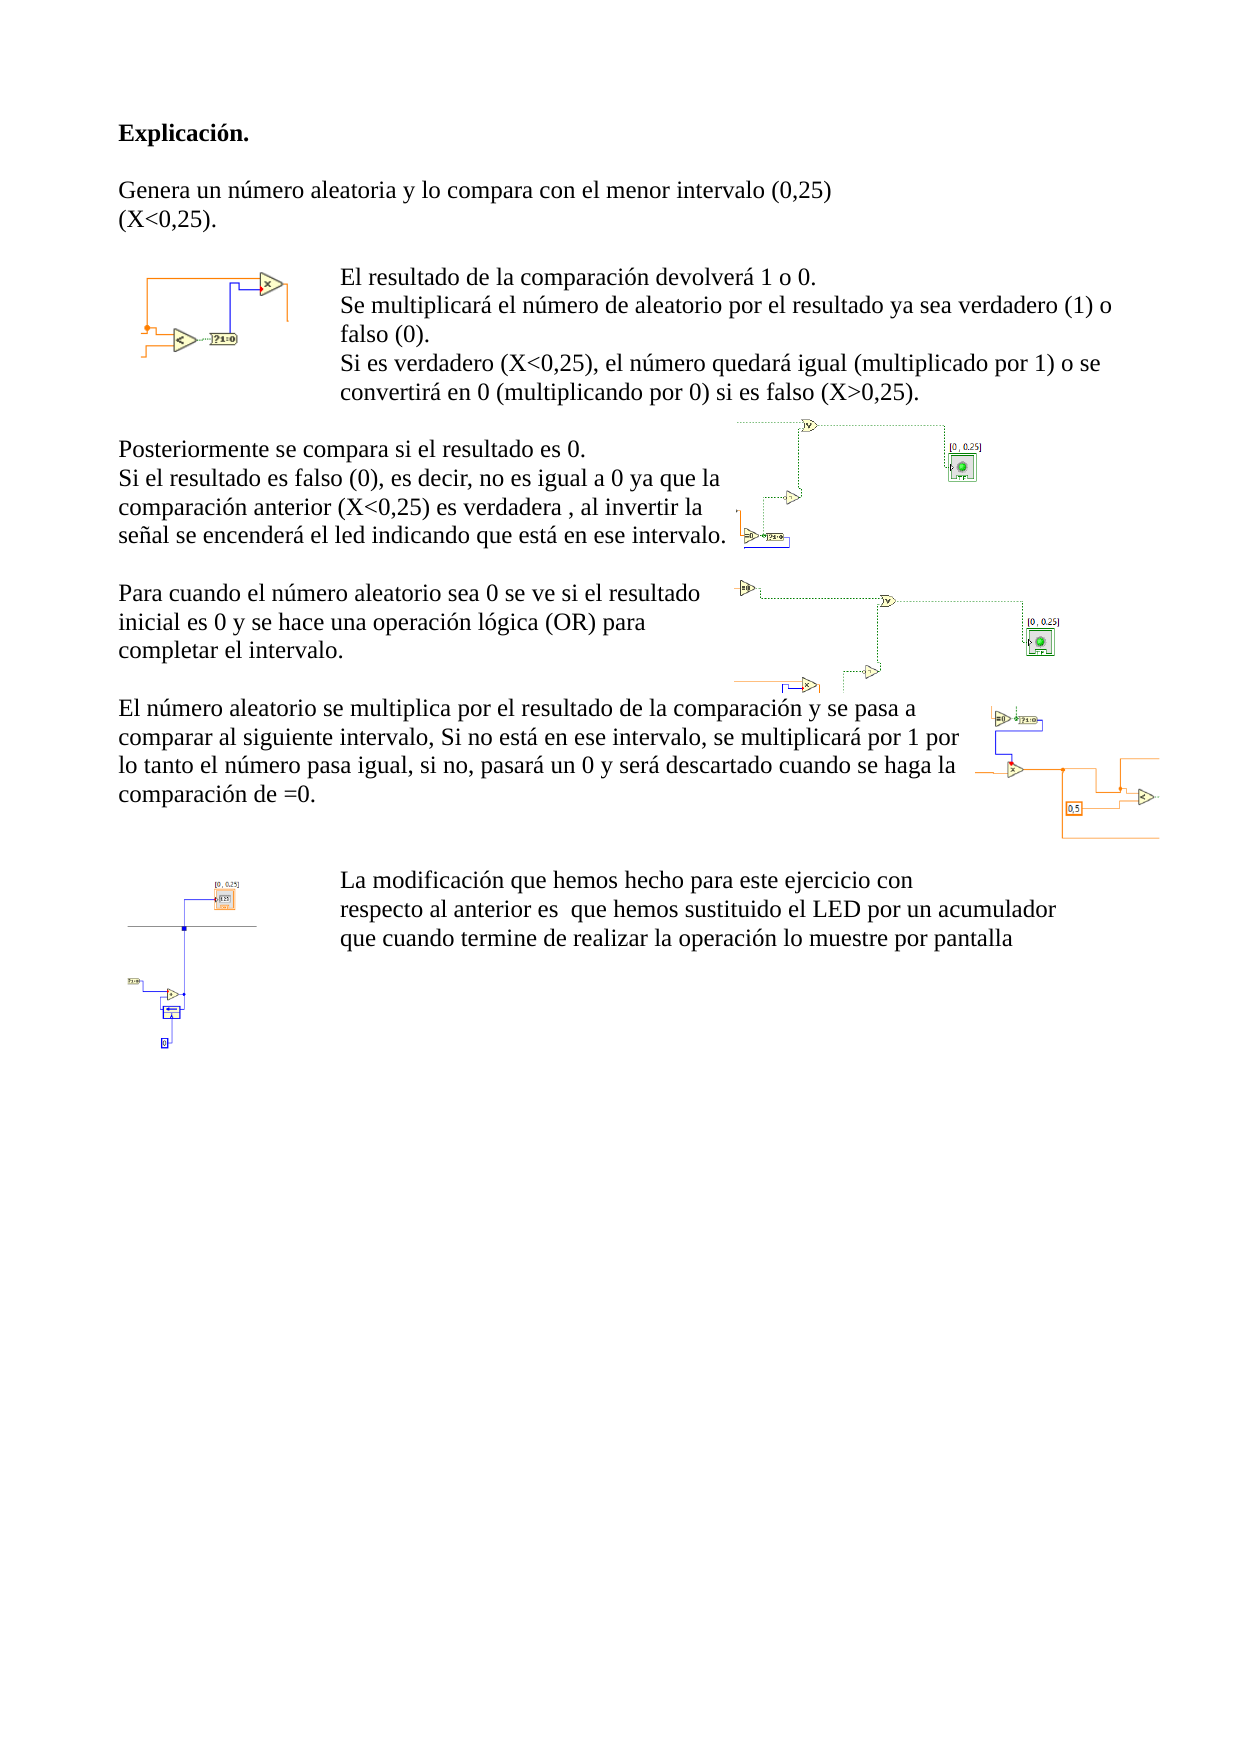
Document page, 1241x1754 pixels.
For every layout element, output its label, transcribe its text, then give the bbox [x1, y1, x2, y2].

picture [734, 566, 1078, 693]
text Para cuando el número aleatorio sea 0 se ve si el resultado inicial es 0 y se hace una operación lógica (OR) para completar el intervalo. [118, 578, 734, 664]
text La modificación que hemos hecho para este ejercicio con respecto al anterior es que hemos sustituido el LED por un acumulador que cuando termine de realizar la operación lo muestre por pantalla [257, 866, 1122, 952]
text [1007, 434, 1122, 463]
picture [736, 406, 1007, 549]
text Explicación. [118, 118, 1122, 147]
picture [975, 706, 1160, 849]
text Si el resultado es falso (0), es decir, no es igual a 0 ya que la comparación anterior (X<0,25) es verdadera , al invertir la señal se encenderá el led indicando que está en ese intervalo. [118, 463, 736, 549]
picture [127, 840, 257, 1052]
text Se multiplicará el número de aleatorio por el resultado ya sea verdadero (1) o falso (0). [289, 291, 1122, 348]
text Posteriormente se compara si el resultado es 0. [118, 434, 736, 463]
text El resultado de la comparación devolverá 1 o 0. [289, 262, 1122, 291]
text El número aleatorio se multiplica por el resultado de la comparación y se pasa a comparar al siguiente intervalo, Si no está en ese intervalo, se multiplicará por 1 por lo tanto el número pasa igual, si no, pasará un 0 y será descartado cuando se haga la comparación de =0. [118, 693, 1122, 808]
text Genera un número aleatoria y lo compara con el menor intervalo (0,25) [118, 176, 1122, 204]
text Si es verdadero (X<0,25), el número quedará igual (multiplicado por 1) o se convertirá en 0 (multiplicando por 0) si es falso (X>0,25). [118, 348, 1122, 406]
text [1078, 578, 1122, 664]
picture [140, 241, 289, 361]
text (X<0,25). [118, 204, 1122, 233]
text [1007, 463, 1122, 549]
